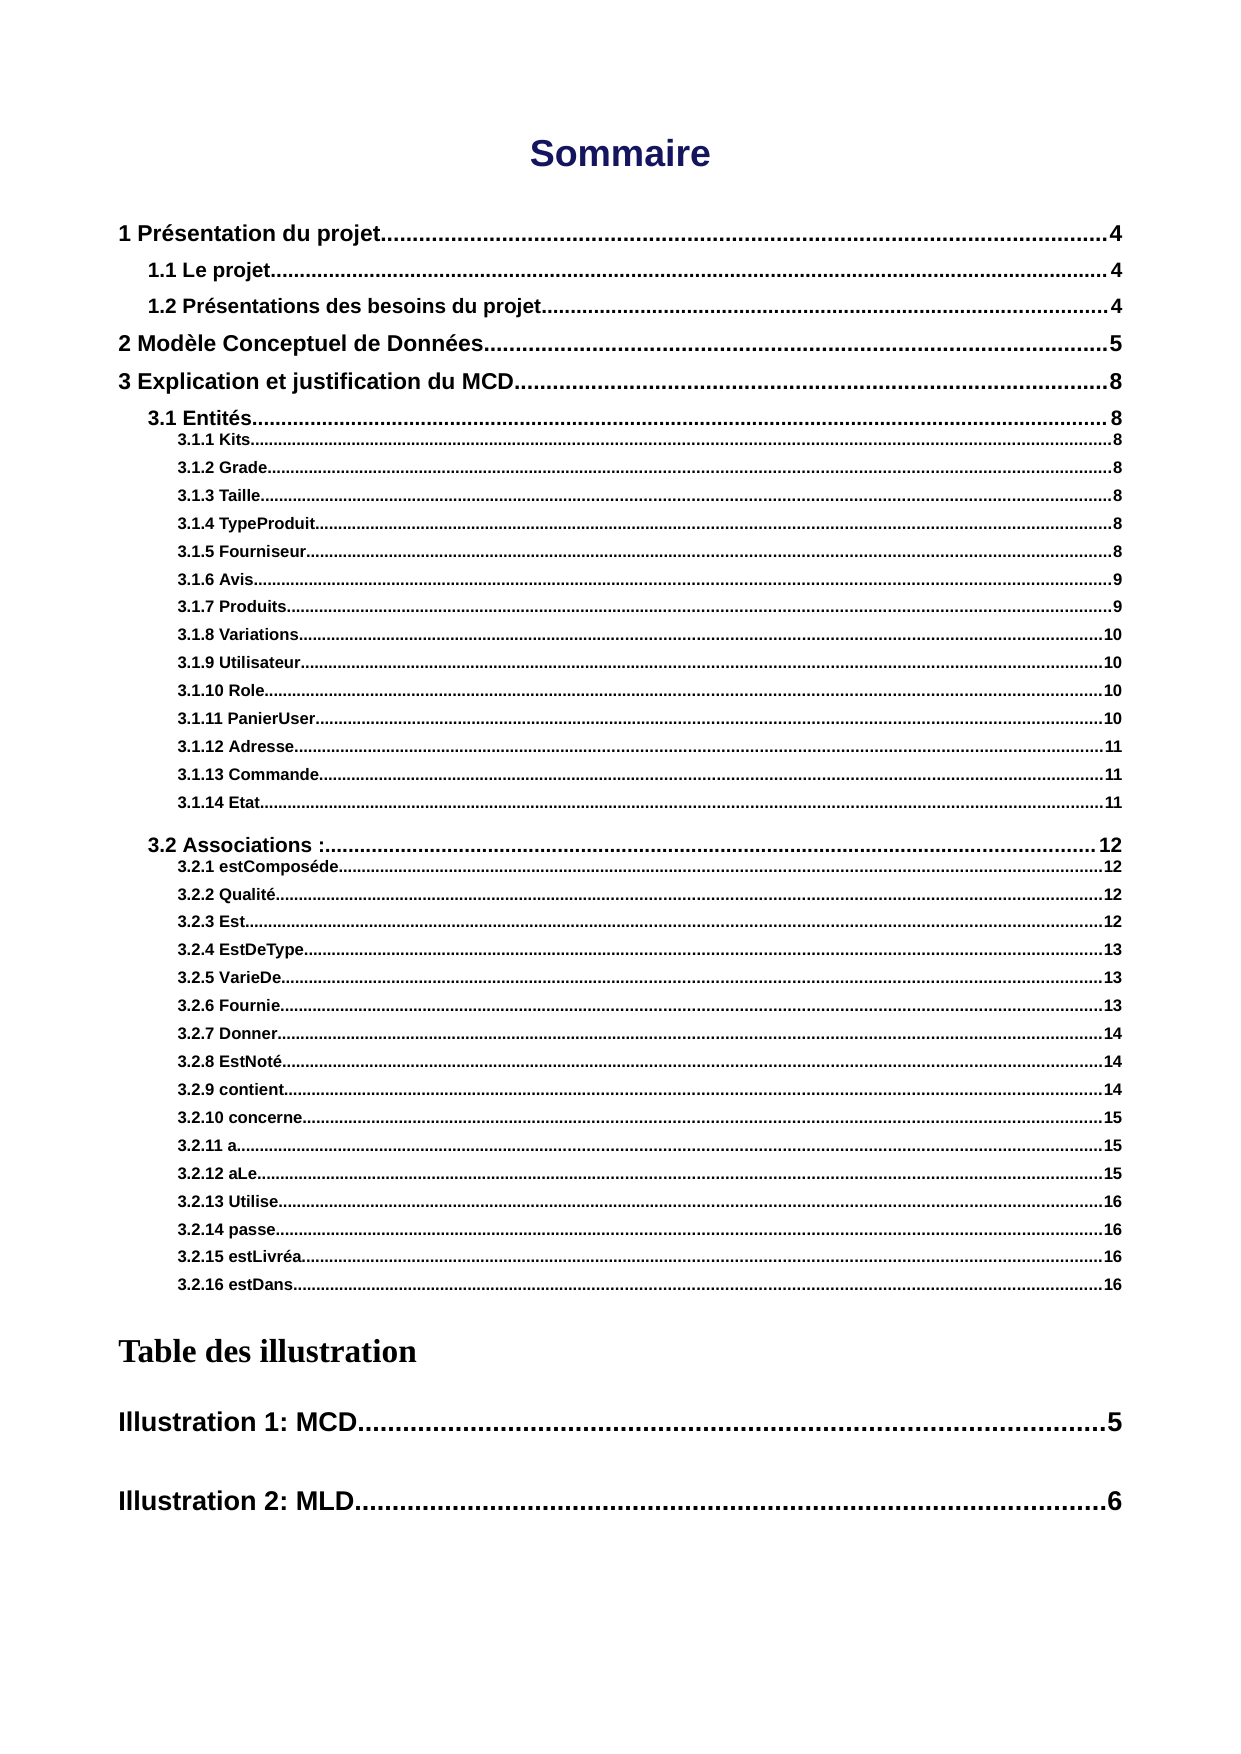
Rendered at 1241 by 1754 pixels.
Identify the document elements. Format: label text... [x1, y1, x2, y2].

text 3.2.2 Qualité 12 [177, 884, 1122, 903]
text Illustration 1: MCD 5 [118, 1406, 1122, 1437]
text 1.2 Présentations des besoins du projet 4 [148, 294, 1122, 318]
text 3.2.5 VarieDe 13 [177, 968, 1122, 987]
text 1 Présentation du projet 4 [118, 220, 1122, 246]
text 3 Explication et justification du MCD 8 [118, 368, 1122, 394]
text 3.2.3 Est 12 [177, 912, 1122, 931]
subtitle Table des illustration [118, 1331, 1122, 1369]
text Illustration 2: MLD 6 [118, 1484, 1122, 1516]
text 3.2.15 estLivréa 16 [177, 1247, 1122, 1266]
text 3.1.11 PanierUser 10 [177, 709, 1122, 728]
text 3.2.9 contient 14 [177, 1080, 1122, 1099]
text 3.2 Associations : 12 [148, 832, 1122, 856]
text 3.2.4 EstDeType 13 [177, 940, 1122, 959]
subtitle Sommaire [118, 131, 1122, 174]
text 3.2.7 Donner 14 [177, 1024, 1122, 1043]
text 3.1.7 Produits 9 [177, 597, 1122, 616]
text 3.2.14 passe 16 [177, 1219, 1122, 1238]
text 3.2.12 aLe 15 [177, 1163, 1122, 1183]
text 3.1.6 Avis 9 [177, 569, 1122, 588]
text 3.1.4 TypeProduit 8 [177, 513, 1122, 533]
text 2 Modèle Conceptuel de Données 5 [118, 329, 1122, 356]
text 3.1.1 Kits 8 [177, 430, 1122, 449]
text 3.1.10 Role 10 [177, 681, 1122, 700]
text 3.1.13 Commande 11 [177, 765, 1122, 784]
text 3.1.3 Taille 8 [177, 486, 1122, 505]
text 3.1.14 Etat 11 [177, 793, 1122, 812]
text 3.2.13 Utilise 16 [177, 1191, 1122, 1211]
text 3.1.12 Adresse 11 [177, 737, 1122, 756]
text 3.1.9 Utilisateur 10 [177, 653, 1122, 672]
text 3.2.10 concerne 15 [177, 1108, 1122, 1127]
text 3.2.1 estComposéde 12 [177, 856, 1122, 876]
text 3.2.8 EstNoté 14 [177, 1052, 1122, 1071]
text 3.1.2 Grade 8 [177, 458, 1122, 477]
text 3.1 Entités 8 [148, 406, 1122, 430]
text 3.2.6 Fournie 13 [177, 996, 1122, 1015]
text 1.1 Le projet 4 [148, 258, 1122, 282]
text 3.2.16 estDans 16 [177, 1275, 1122, 1294]
text 3.2.11 a 15 [177, 1136, 1122, 1155]
text 3.1.5 Fourniseur 8 [177, 541, 1122, 561]
text 3.1.8 Variations 10 [177, 625, 1122, 644]
